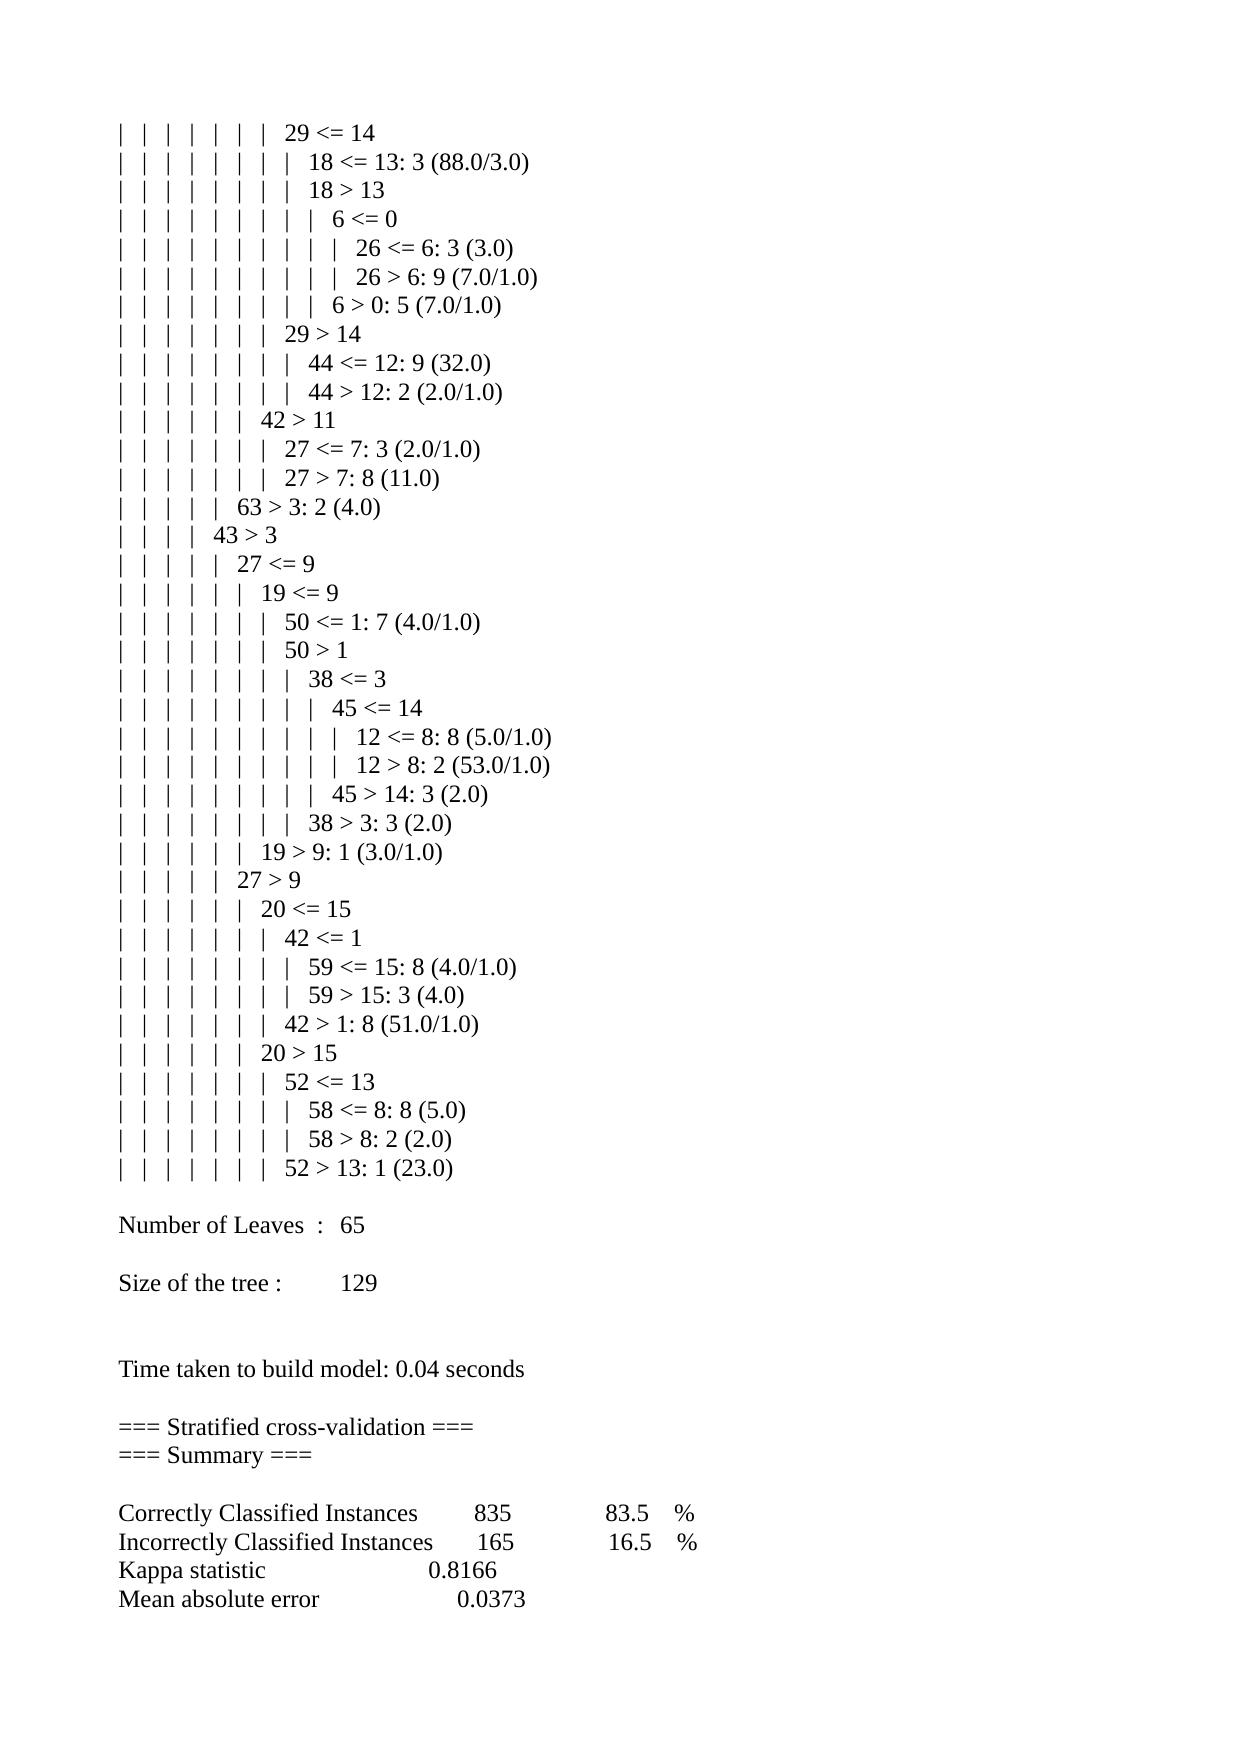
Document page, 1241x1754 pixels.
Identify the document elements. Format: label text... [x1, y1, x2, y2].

text | | | | | | | 52 > 13: 1 (23.0) [118, 1153, 1122, 1182]
text Number of Leaves : 65 [118, 1211, 1122, 1239]
text | | | | | | | | | 45 <= 14 [118, 693, 1122, 722]
text | | | | | | | | 18 <= 13: 3 (88.0/3.0) [118, 147, 1122, 176]
text | | | | | | | | | 6 > 0: 5 (7.0/1.0) [118, 291, 1122, 319]
text | | | | | 27 <= 9 [118, 549, 1122, 578]
text | | | | | | | 52 <= 13 [118, 1067, 1122, 1096]
text | | | | | | | | 58 <= 8: 8 (5.0) [118, 1096, 1122, 1124]
text | | | | | | | 27 > 7: 8 (11.0) [118, 463, 1122, 492]
text | | | | | | | | | 6 <= 0 [118, 204, 1122, 233]
text | | | | | | | | 44 <= 12: 9 (32.0) [118, 348, 1122, 377]
text | | | | | | | | 38 > 3: 3 (2.0) [118, 808, 1122, 837]
text | | | | | | 42 > 11 [118, 406, 1122, 434]
text | | | | | | | | | | 26 > 6: 9 (7.0/1.0) [118, 262, 1122, 291]
text | | | | | | | | | | 12 <= 8: 8 (5.0/1.0) [118, 722, 1122, 751]
text | | | | | | | | | 45 > 14: 3 (2.0) [118, 779, 1122, 808]
text | | | | 43 > 3 [118, 521, 1122, 549]
text | | | | | | | 29 <= 14 [118, 118, 1122, 147]
text | | | | | | 20 > 15 [118, 1038, 1122, 1067]
text | | | | | | | | | | 12 > 8: 2 (53.0/1.0) [118, 751, 1122, 779]
text | | | | | | | | 59 <= 15: 8 (4.0/1.0) [118, 952, 1122, 981]
text | | | | | | | 42 > 1: 8 (51.0/1.0) [118, 1009, 1122, 1038]
text | | | | | | | | | | 26 <= 6: 3 (3.0) [118, 233, 1122, 262]
text Size of the tree : 129 [118, 1268, 1122, 1297]
text Correctly Classified Instances 835 83.5 % [118, 1498, 1122, 1527]
text | | | | | | | | 38 <= 3 [118, 664, 1122, 693]
text | | | | | | | 29 > 14 [118, 319, 1122, 348]
text | | | | | | | 50 > 1 [118, 636, 1122, 664]
text Mean absolute error 0.0373 [118, 1584, 1122, 1613]
text | | | | | | | | 59 > 15: 3 (4.0) [118, 981, 1122, 1009]
text | | | | | | | | 18 > 13 [118, 176, 1122, 204]
text | | | | | | | | 44 > 12: 2 (2.0/1.0) [118, 377, 1122, 406]
text Kappa statistic 0.8166 [118, 1556, 1122, 1584]
text Time taken to build model: 0.04 seconds [118, 1354, 1122, 1383]
text Incorrectly Classified Instances 165 16.5 % [118, 1527, 1122, 1556]
text | | | | | | | 27 <= 7: 3 (2.0/1.0) [118, 434, 1122, 463]
text | | | | | | 19 <= 9 [118, 578, 1122, 607]
text === Stratified cross-validation === [118, 1412, 1122, 1441]
text | | | | | | 19 > 9: 1 (3.0/1.0) [118, 837, 1122, 866]
text | | | | | | 20 <= 15 [118, 894, 1122, 923]
text | | | | | 63 > 3: 2 (4.0) [118, 492, 1122, 521]
text | | | | | 27 > 9 [118, 866, 1122, 894]
text === Summary === [118, 1441, 1122, 1469]
text | | | | | | | 50 <= 1: 7 (4.0/1.0) [118, 607, 1122, 636]
text | | | | | | | | 58 > 8: 2 (2.0) [118, 1124, 1122, 1153]
text | | | | | | | 42 <= 1 [118, 923, 1122, 952]
